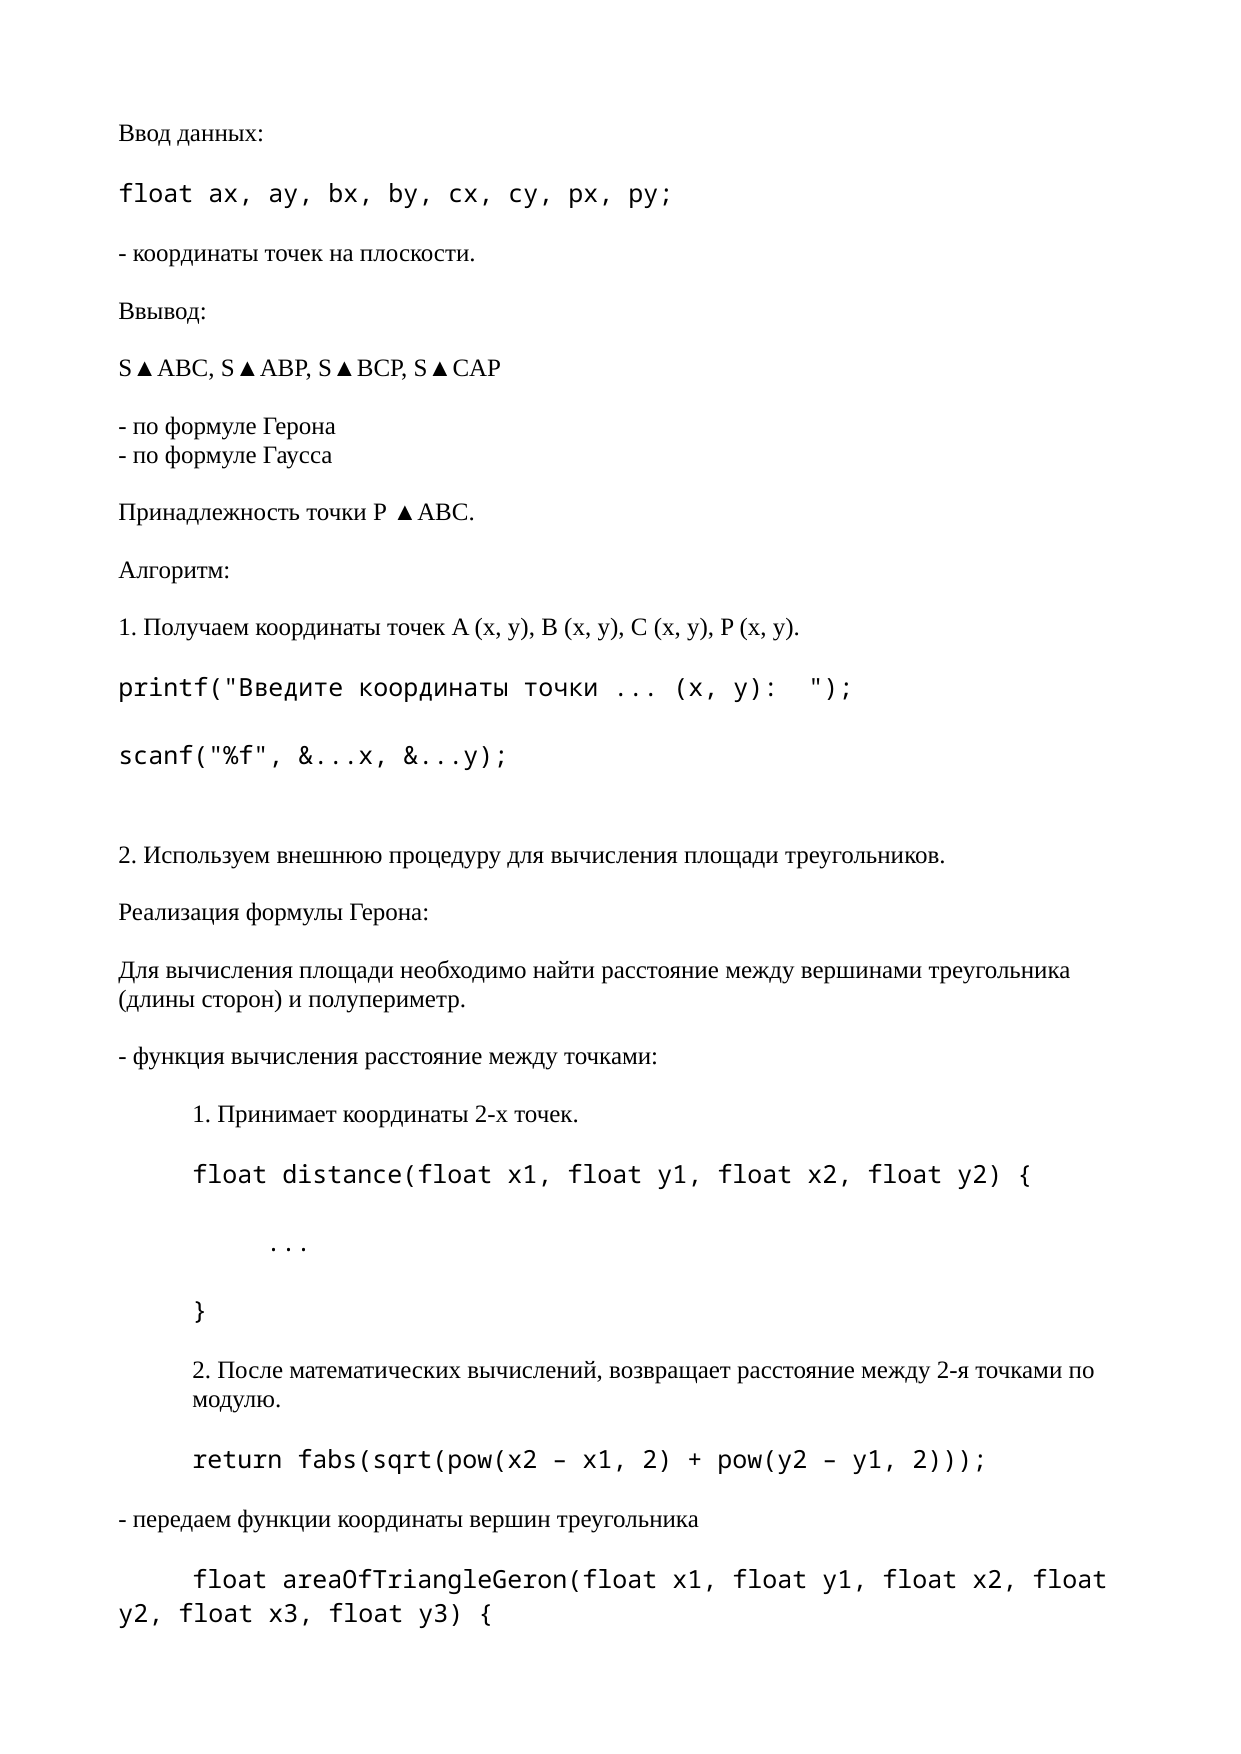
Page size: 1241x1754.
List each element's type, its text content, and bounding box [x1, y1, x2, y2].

text 2. Используем внешнюю процедуру для вычисления площади треугольников. [118, 840, 1122, 869]
text scanf("%f", &...x, &...y); [118, 738, 1122, 772]
text - функция вычисления расстояние между точками: [118, 1041, 1122, 1070]
text S▲ABC, S▲ABP, S▲BCP, S▲CAP [118, 353, 1122, 382]
text ... [118, 1224, 1122, 1258]
text Для вычисления площади необходимо найти расстояние между вершинами треугольника (длины сторон) и полупериметр. [118, 955, 1122, 1012]
text Принадлежность точки P ▲ABC. [118, 497, 1122, 526]
text return fabs(sqrt(pow(x2 – x1, 2) + pow(y2 – y1, 2))); [118, 1442, 1122, 1476]
text - по формуле Герона [118, 411, 1122, 440]
text Ввывод: [118, 296, 1122, 325]
text 1. Принимает координаты 2-х точек. [118, 1099, 1122, 1127]
text - по формуле Гаусса [118, 440, 1122, 468]
text } [118, 1292, 1122, 1327]
text float ax, ay, bx, by, cx, cy, px, py; [118, 176, 1122, 210]
text Ввод данных: [118, 118, 1122, 147]
text Реализация формулы Герона: [118, 897, 1122, 926]
text 1. Получаем координаты точек A (x, y), B (x, y), C (x, y), P (x, y). [118, 612, 1122, 641]
text printf("Введите координаты точки ... (x, y): "); [118, 670, 1122, 704]
text float distance(float x1, float y1, float x2, float y2) { [118, 1156, 1122, 1190]
text - координаты точек на плоскости. [118, 238, 1122, 267]
text Алгоритм: [118, 555, 1122, 583]
text - передаем функции координаты вершин треугольника [118, 1504, 1122, 1533]
text 2. После математических вычислений, возвращает расстояние между 2-я точками по модулю. [118, 1355, 1122, 1413]
text float areaOfTriangleGeron(float x1, float y1, float x2, float y2, float x3, float y3) { [118, 1562, 1122, 1630]
